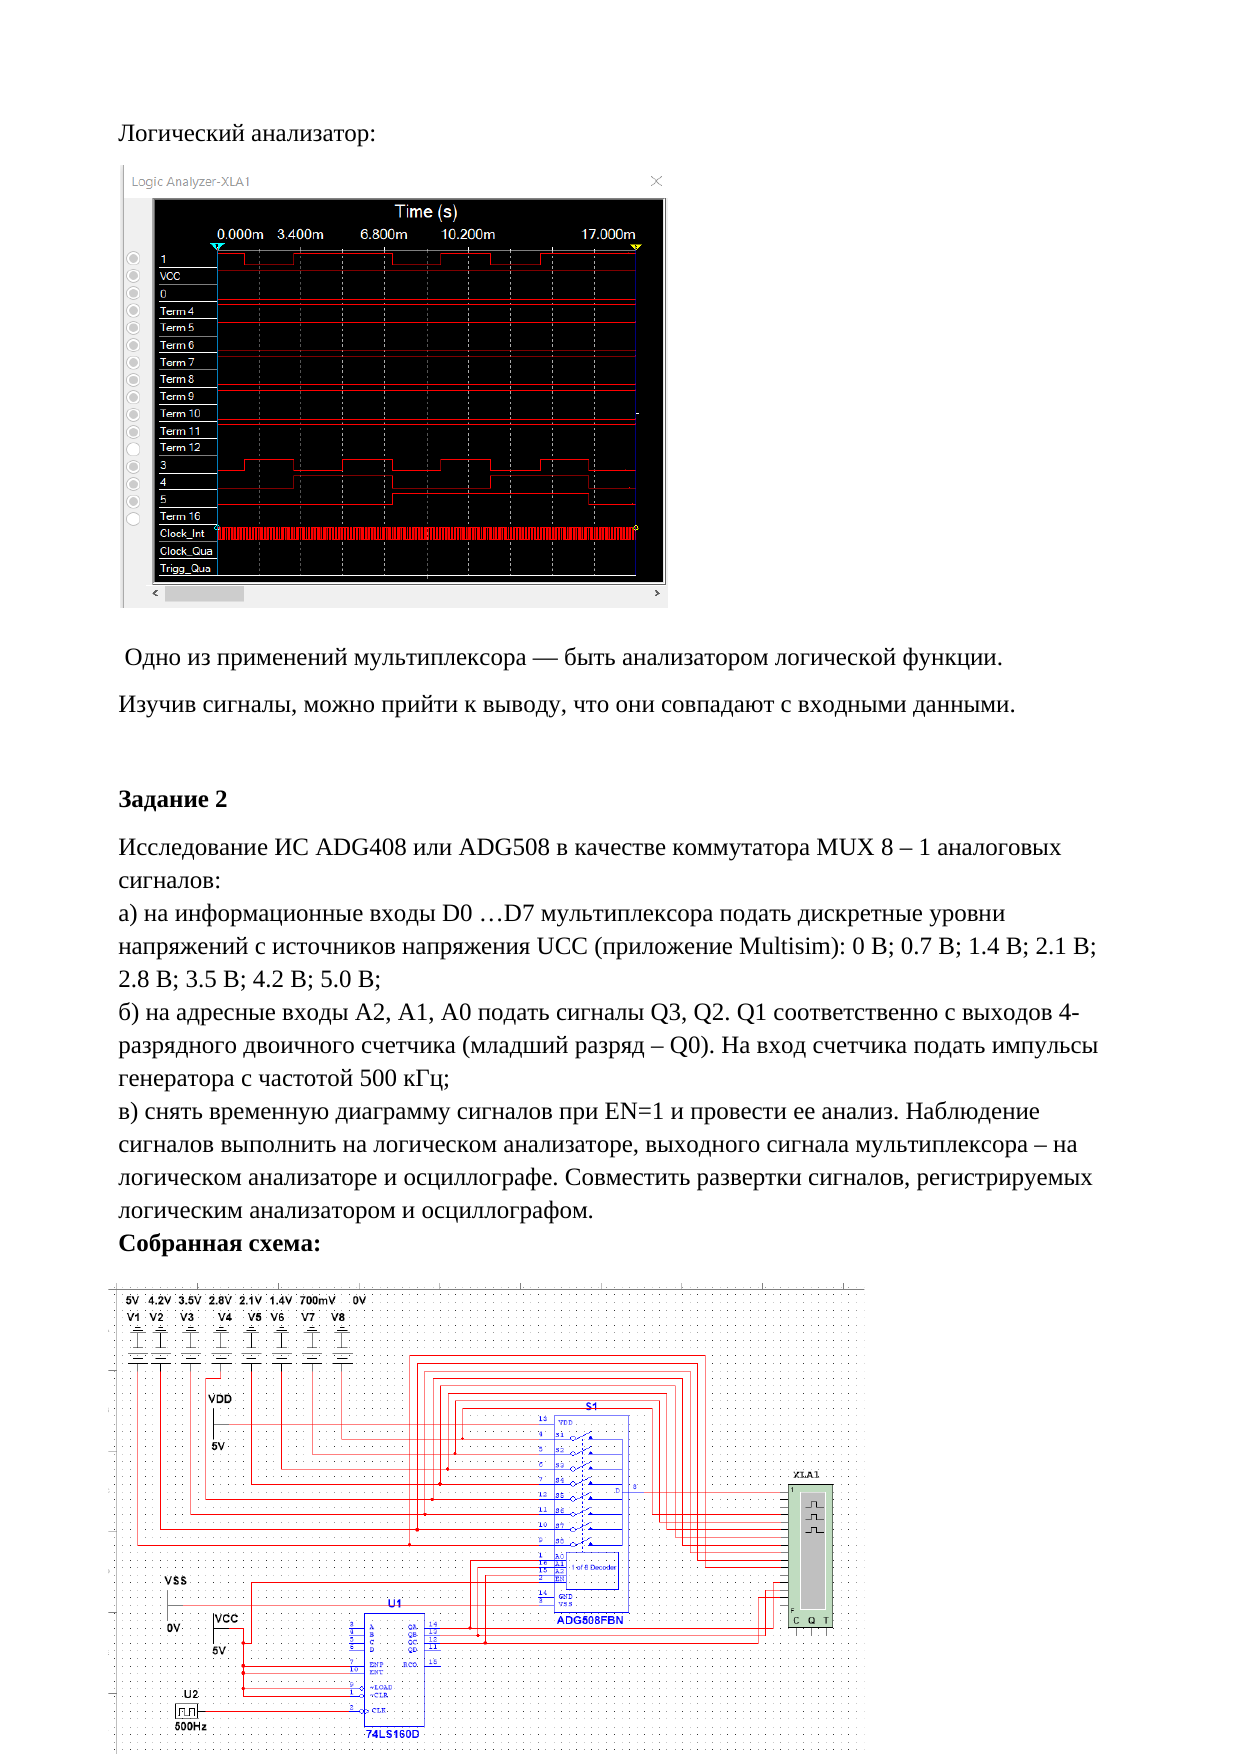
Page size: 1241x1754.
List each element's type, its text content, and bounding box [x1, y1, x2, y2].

text Изучив сигналы, можно прийти к выводу, что они совпадают с входными данными. [118, 689, 1122, 718]
picture [108, 1283, 865, 1754]
text Одно из применений мультиплексора — быть анализатором логической функции. [118, 642, 1122, 671]
text Собранная схема: [118, 1228, 1122, 1257]
text Исследование ИС ADG408 или ADG508 в качестве коммутатора MUX 8 – 1 аналоговых сигналов: [118, 832, 1122, 894]
text Логический анализатор: [118, 118, 1122, 147]
text в) снять временную диаграмму сигналов при EN=1 и провести ее анализ. Наблюдение сигналов выполнить на логическом анализаторе, выходного сигнала мультиплексора – на логическом анализаторе и осциллографе. Совместить развертки сигналов, регистрируемых логическим анализатором и осциллографом. [118, 1096, 1122, 1224]
text а) на информационные входы D0 …D7 мультиплексора подать дискретные уровни напряжений с источников напряжения UCC (приложение Мultisim): 0 В; 0.7 В; 1.4 В; 2.1 В; 2.8 В; 3.5 В; 4.2 В; 5.0 В; [118, 898, 1122, 993]
text б) на адресные входы А2, А1, А0 подать сигналы Q3, Q2. Q1 соответственно c выходов 4-разрядного двоичного счетчика (младший разряд – Q0). На вход счетчика подать импульсы генератора с частотой 500 кГц; [118, 997, 1122, 1092]
picture [120, 165, 668, 608]
text Задание 2 [118, 784, 1122, 813]
